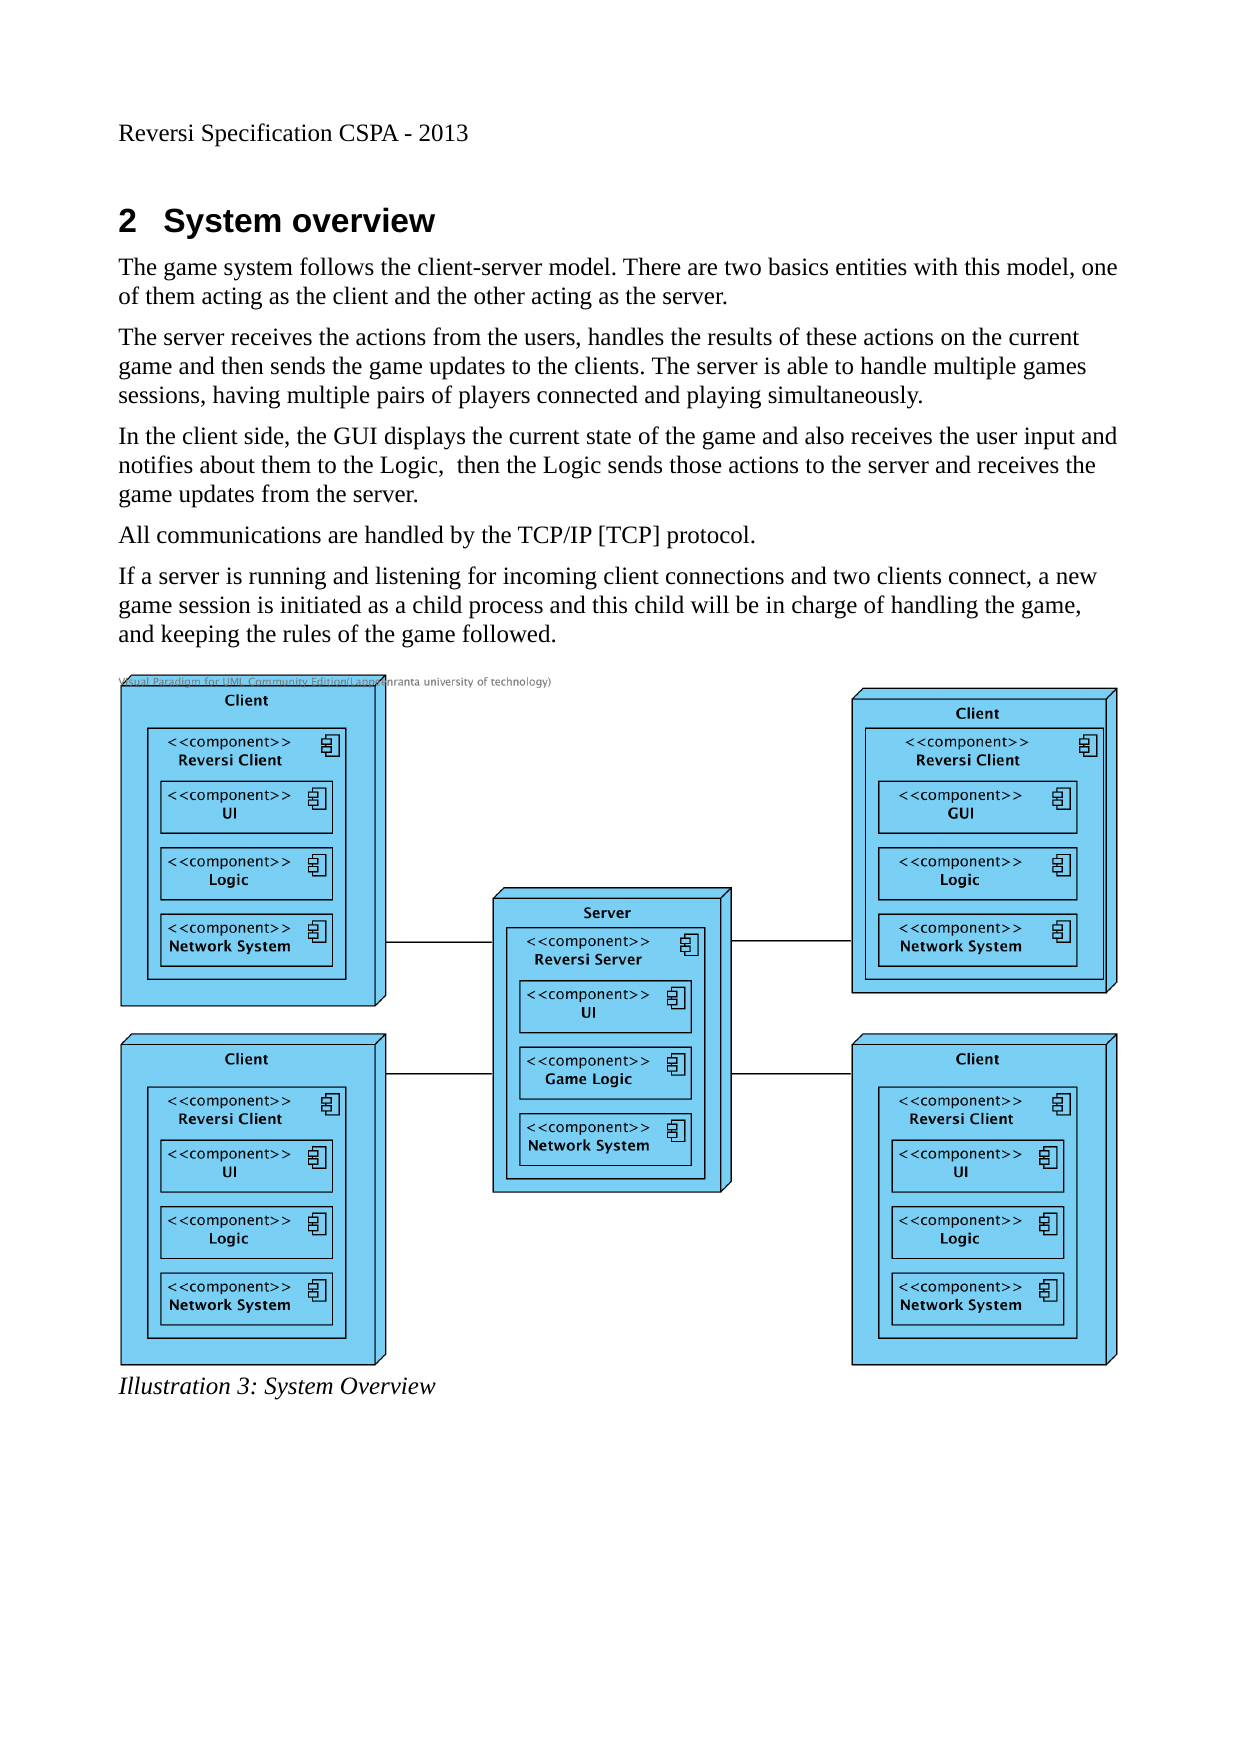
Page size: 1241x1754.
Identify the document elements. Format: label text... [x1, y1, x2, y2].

picture [118, 672, 1123, 1371]
text In the client side, the GUI displays the current state of the game and also receives the user input and notifies about them to the Logic, then the Logic sends those actions to the server and receives the game updates from the server. [118, 421, 1122, 507]
text If a server is running and listening for incoming client connections and two clients connect, a new game session is initiated as a child process and this child will be in charge of handling the game, and keeping the rules of the game followed. [118, 561, 1122, 647]
text The game system follows the client-server model. There are two basics entities with this model, one of them acting as the client and the other acting as the server. [118, 252, 1122, 310]
text The server receives the actions from the users, handles the results of these actions on the current game and then sends the game updates to the clients. The server is able to handle multiple games sessions, having multiple pairs of players connected and playing simultaneously. [118, 322, 1122, 409]
text Illustration 3: System Overview [118, 1371, 1122, 1400]
text All communications are handled by the TCP/IP [TCP] protocol. [118, 520, 1122, 549]
subtitle System overview [118, 201, 1122, 240]
